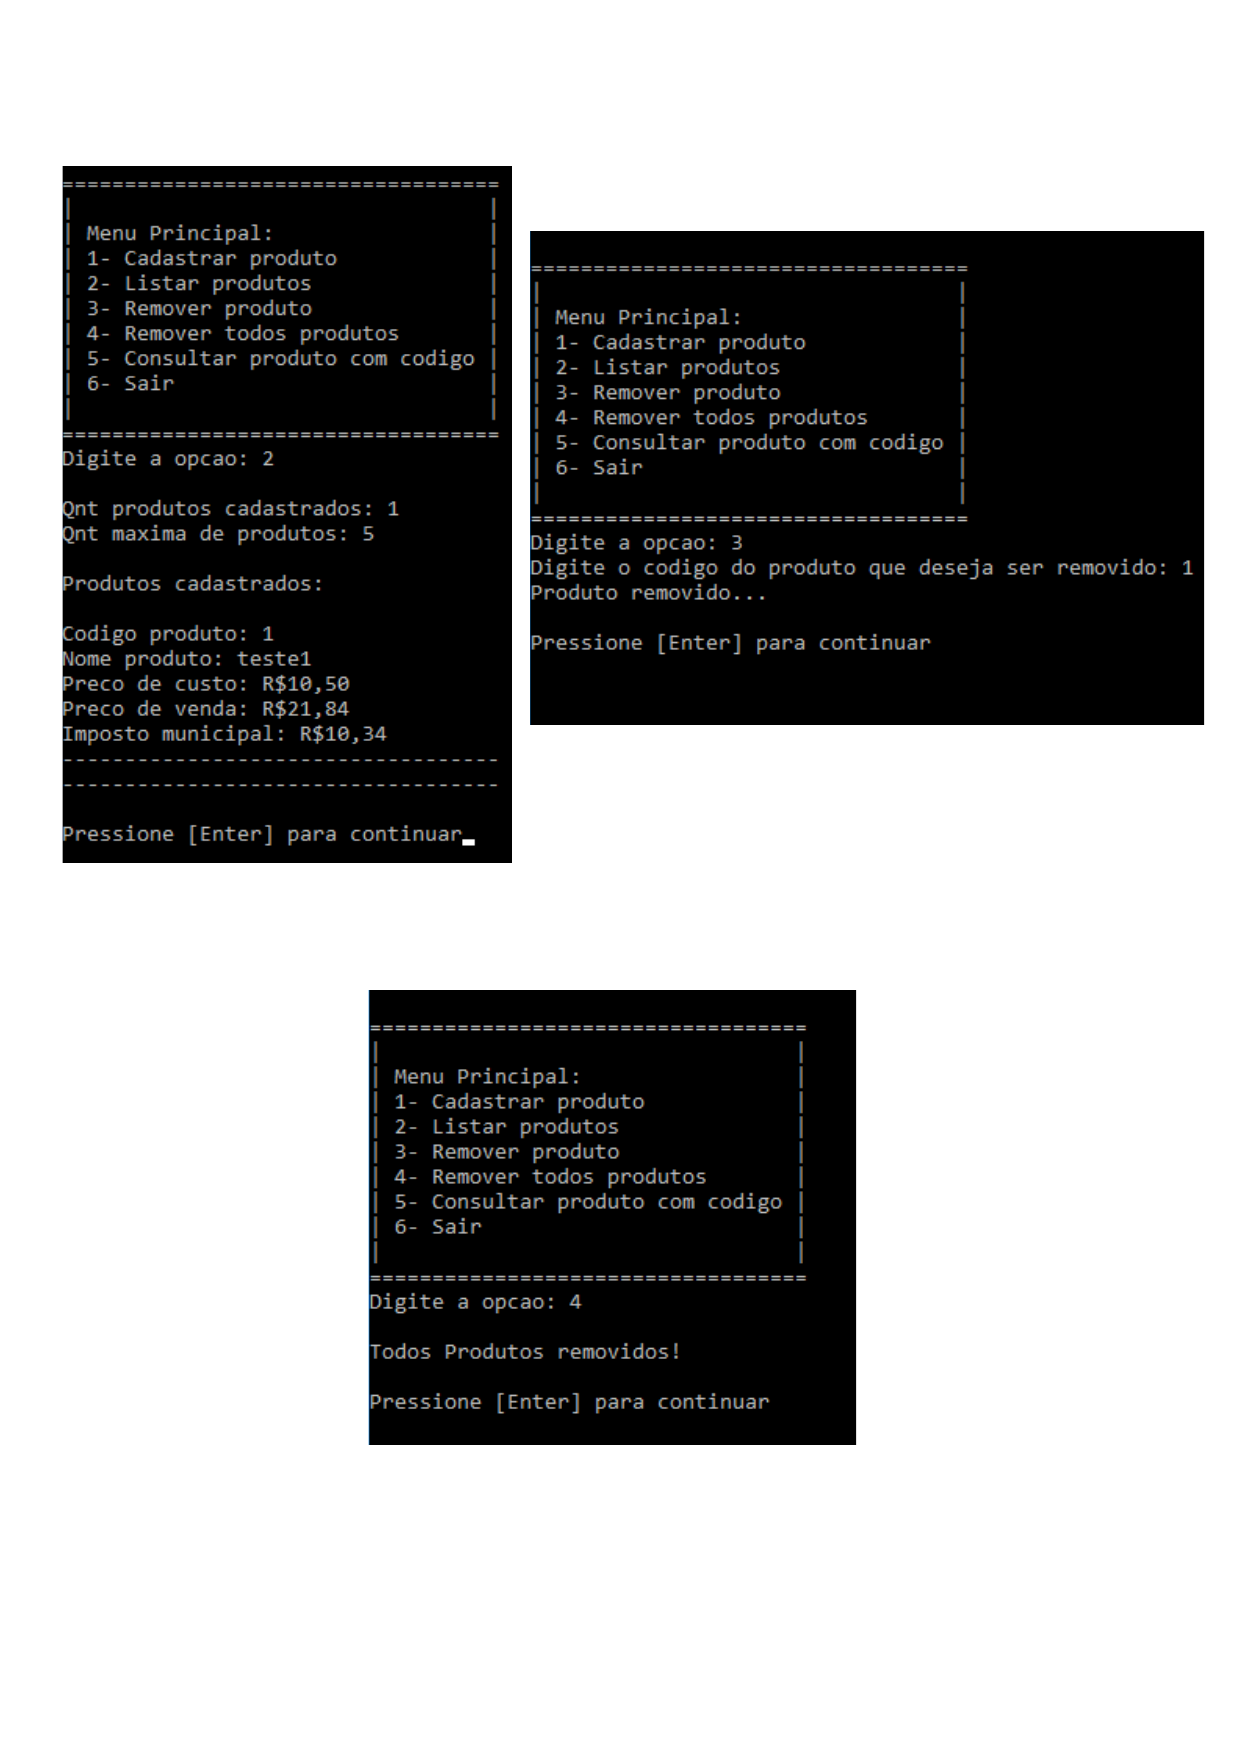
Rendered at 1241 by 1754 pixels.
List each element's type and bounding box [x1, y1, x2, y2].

picture [62, 166, 512, 863]
picture [530, 231, 1205, 725]
picture [368, 990, 857, 1445]
